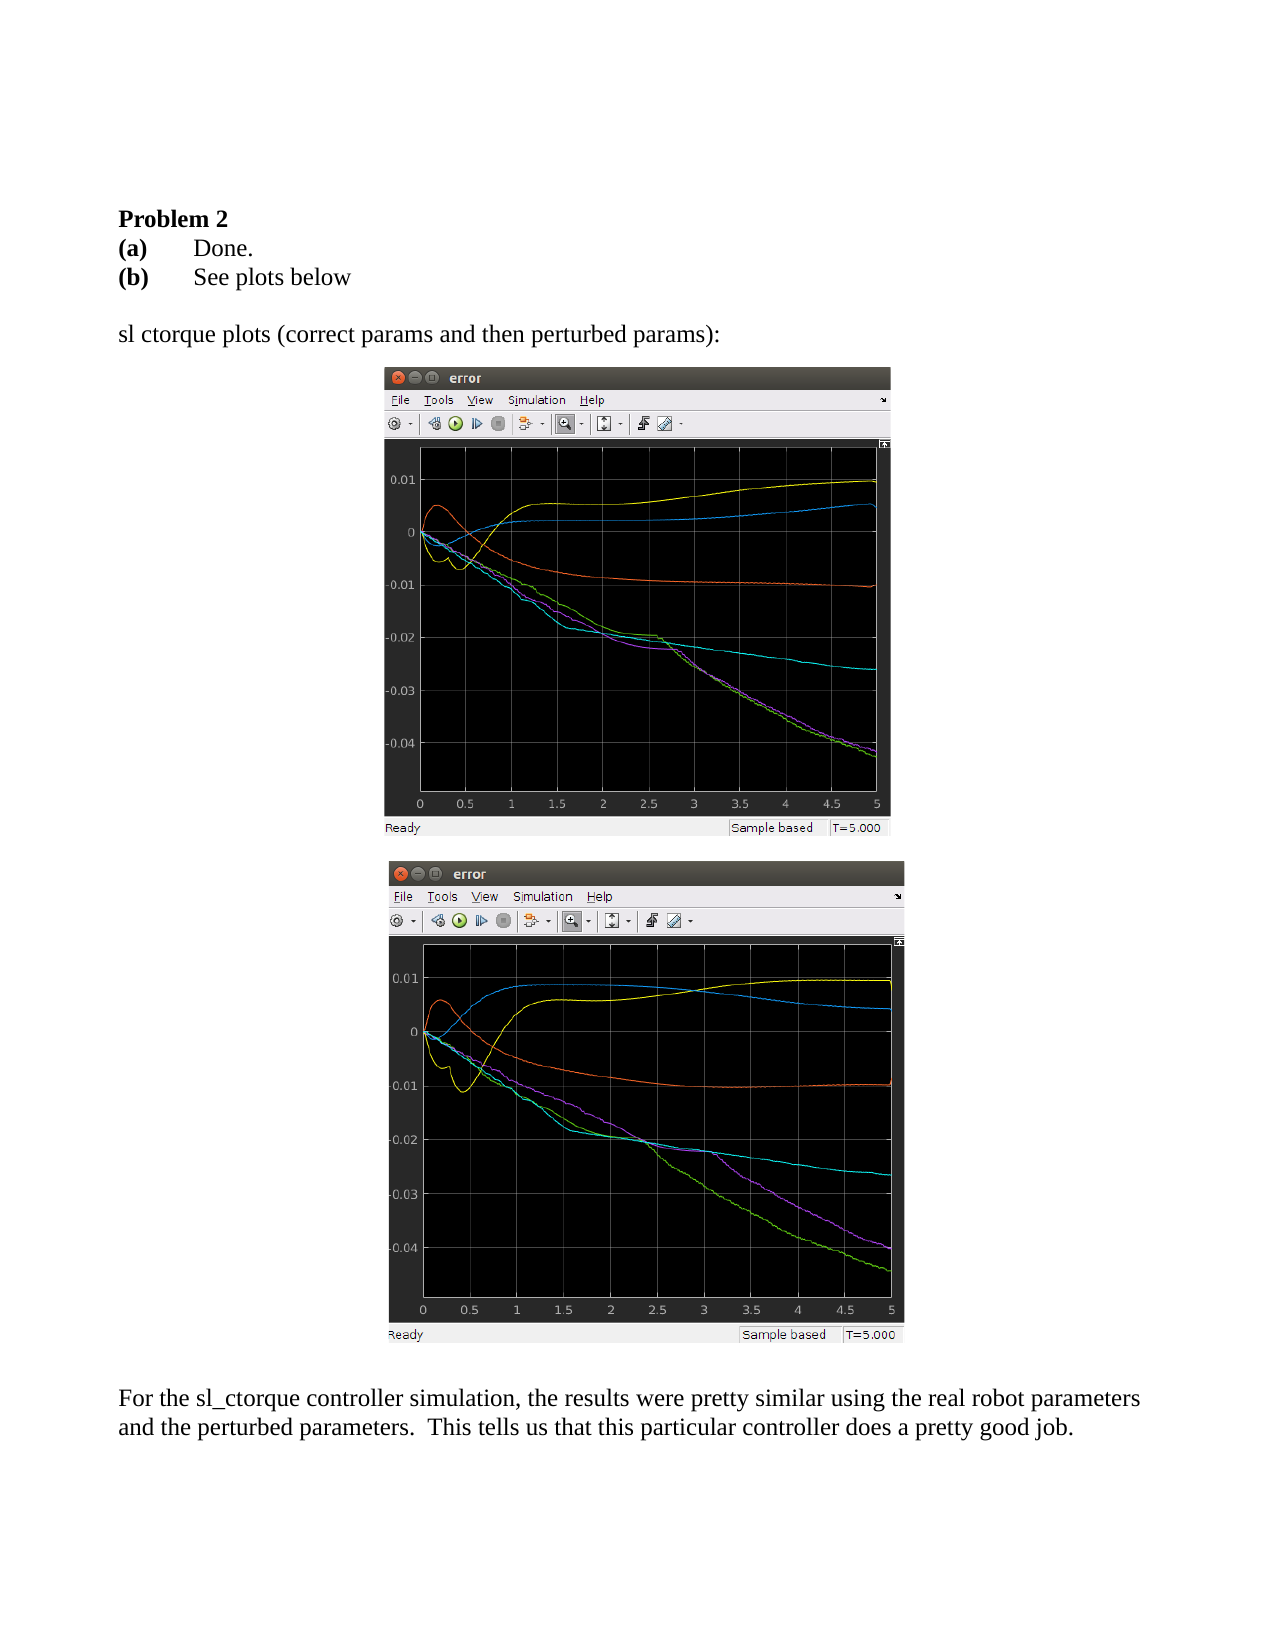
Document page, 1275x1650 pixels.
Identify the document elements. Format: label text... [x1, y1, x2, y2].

text For the sl_ctorque controller simulation, the results were pretty similar using the real robot parameters and the perturbed parameters. This tells us that this particular controller does a pretty good job. [118, 1383, 1157, 1441]
text Problem 2 [118, 204, 1157, 233]
picture [388, 861, 905, 1343]
text (a) Done. [118, 233, 1157, 262]
picture [384, 367, 891, 836]
text sl ctorque plots (correct params and then perturbed params): [118, 319, 1157, 348]
text (b) See plots below [118, 262, 1157, 291]
